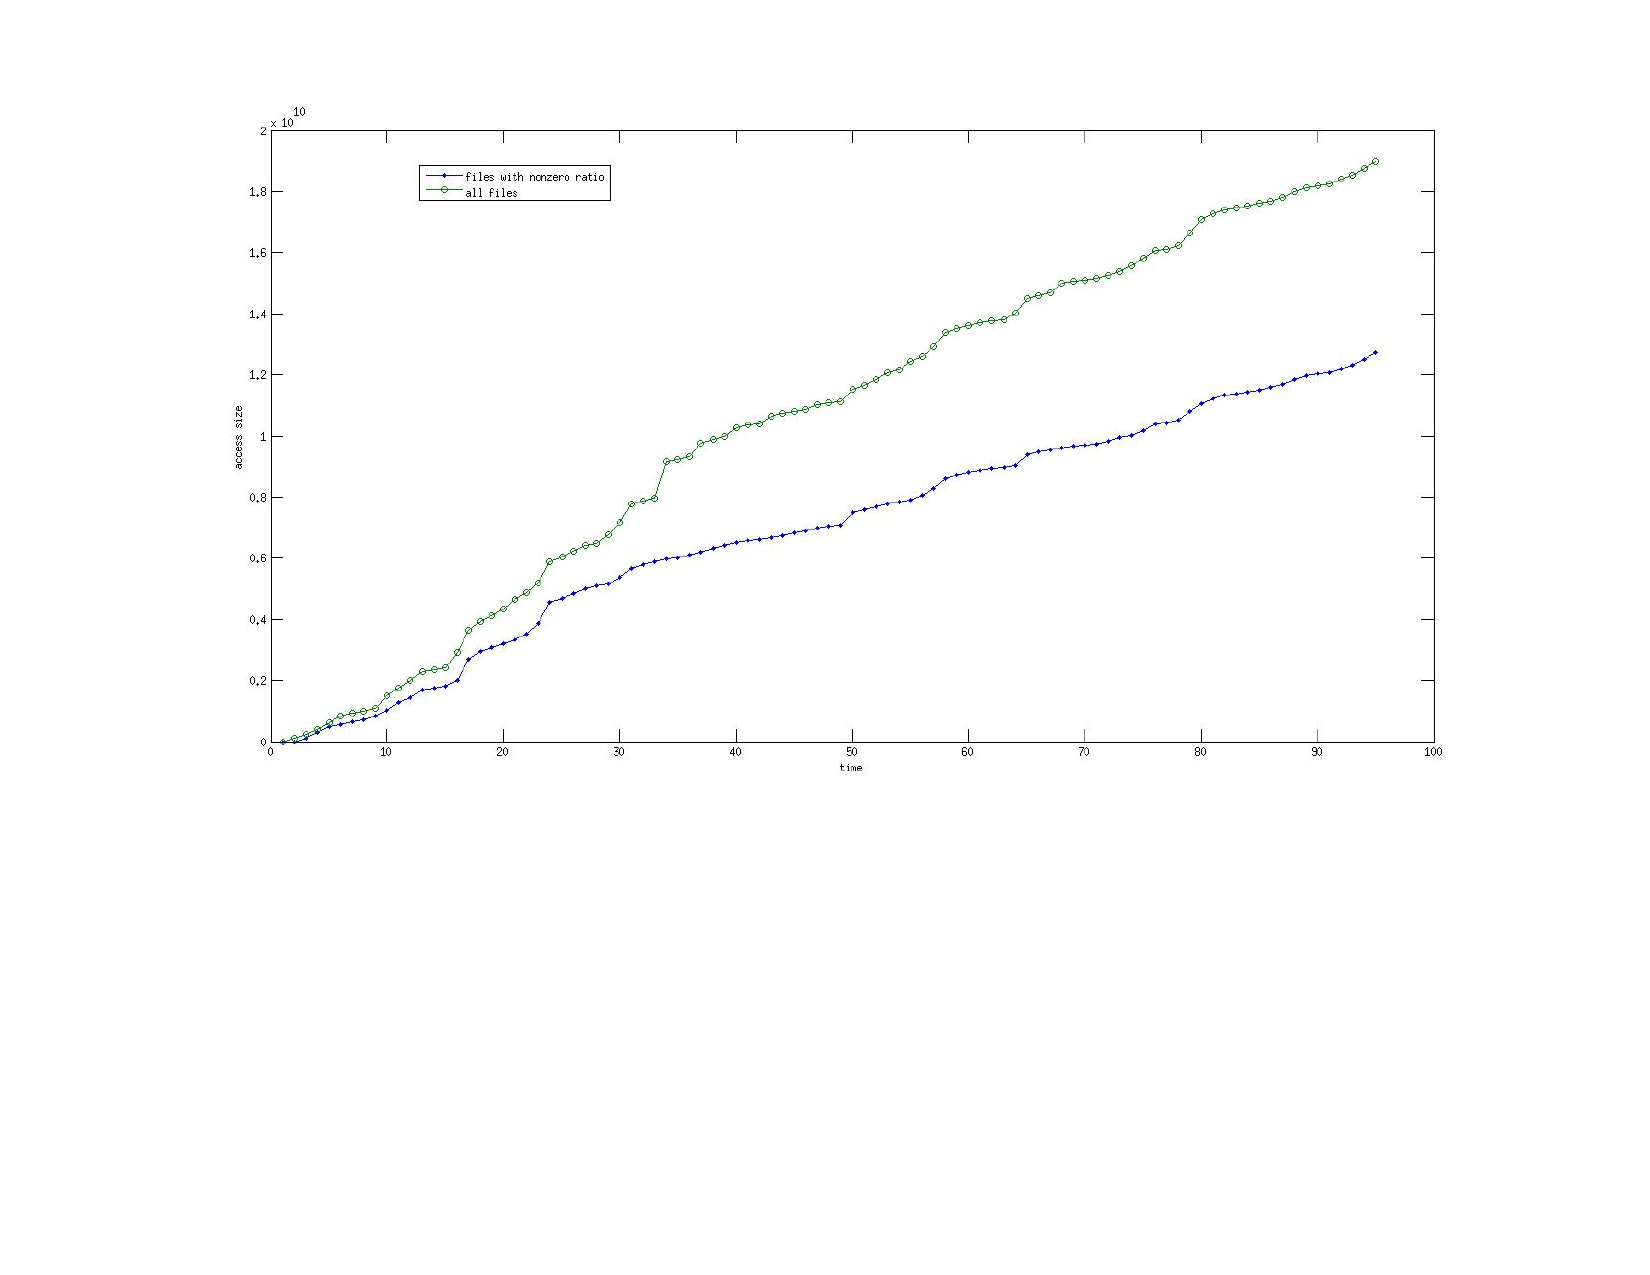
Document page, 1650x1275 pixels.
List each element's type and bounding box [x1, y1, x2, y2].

picture [75, 75, 1575, 824]
